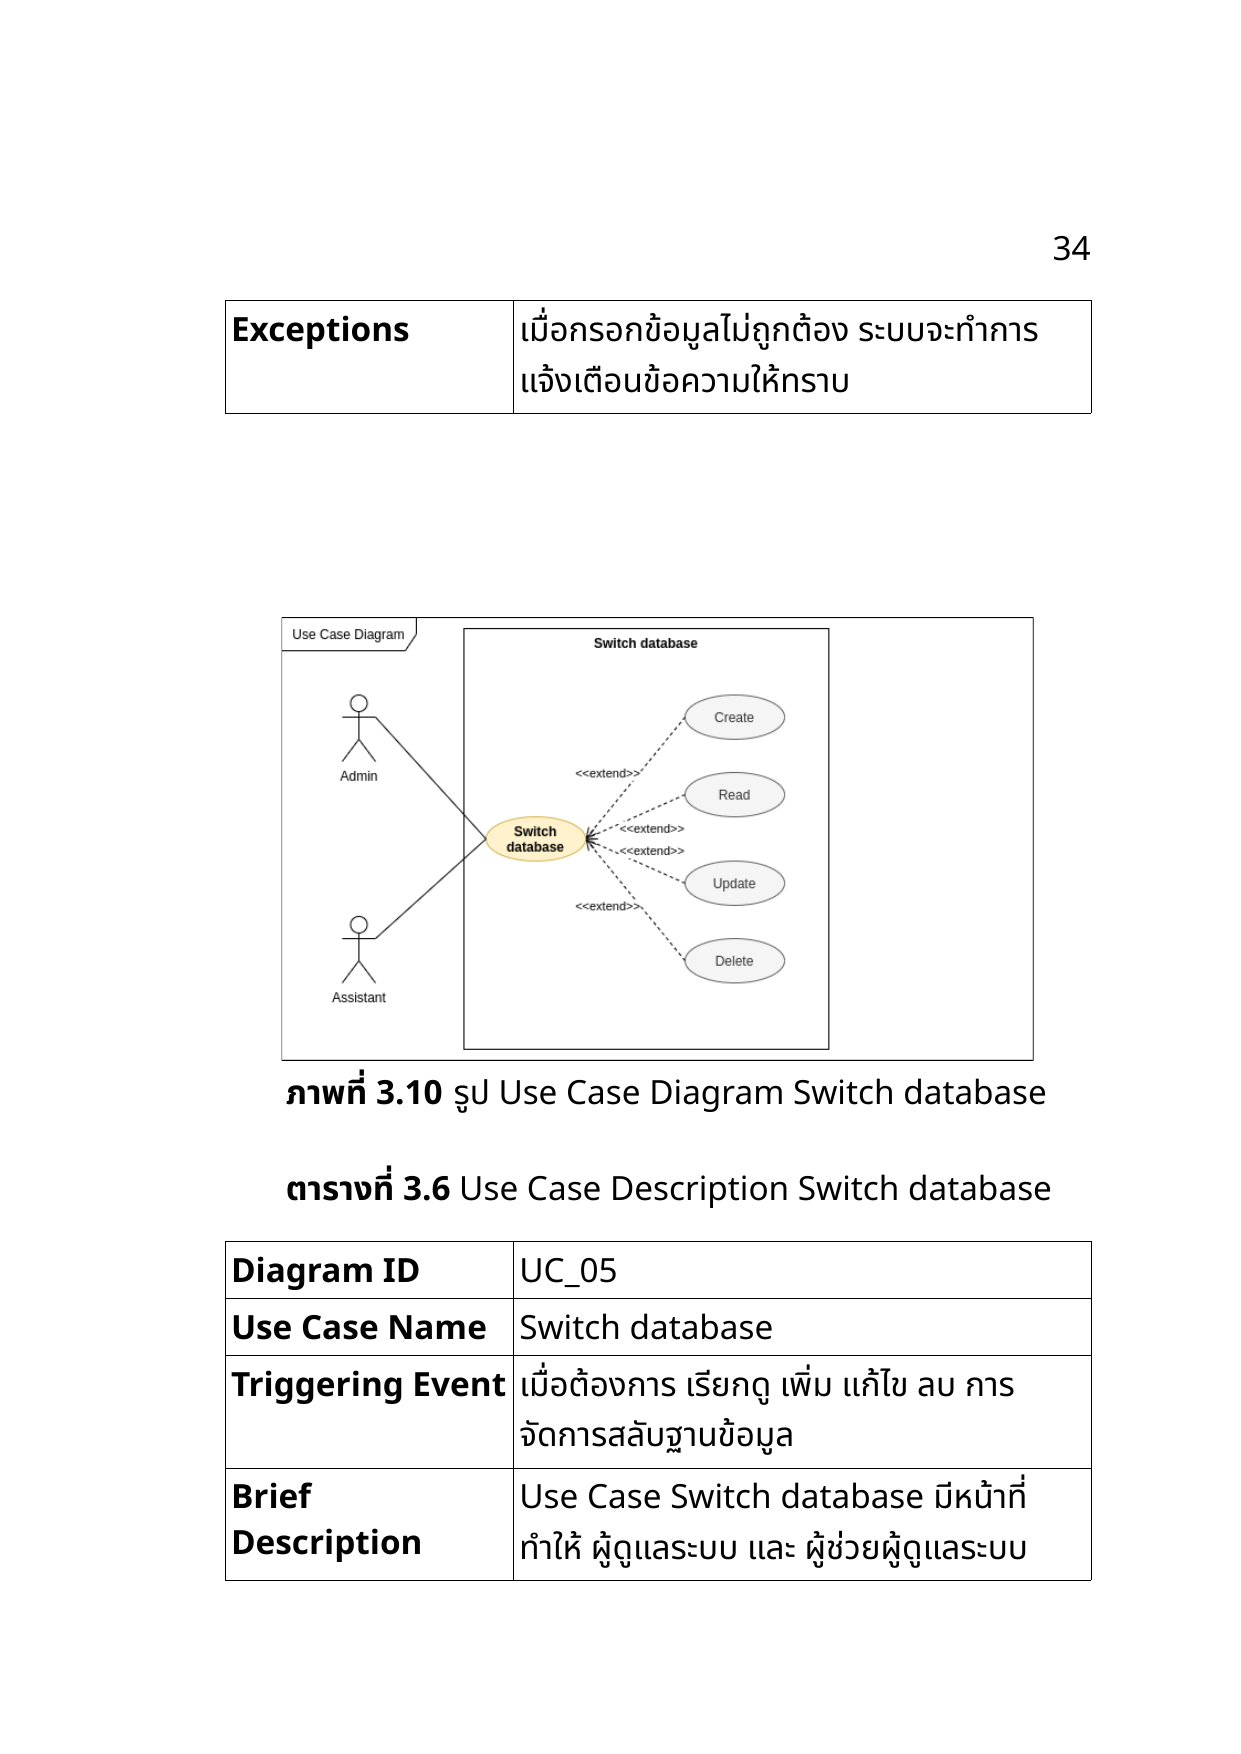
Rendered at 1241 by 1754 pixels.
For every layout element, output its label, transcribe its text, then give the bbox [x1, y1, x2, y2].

table_cell Triggering Event [226, 1356, 513, 1467]
table_cell Switch database [514, 1299, 1091, 1355]
table_cell Use Case Switch database มีหน้าที่ทำให้ ผู้ดูแลระบบ และ ผู้ช่วยผู้ดูแลระบบ [514, 1469, 1091, 1580]
table_header UC_05 [514, 1242, 1091, 1298]
table_cell Brief Description [226, 1469, 513, 1580]
table_cell เมื่อกรอกข้อมูลไม่ถูกต้อง ระบบจะทำการแจ้งเตือนข้อความให้ทราบ [514, 301, 1091, 413]
table_header Diagram ID [226, 1242, 513, 1298]
table_cell Use Case Name [226, 1299, 513, 1355]
text ภาพที่ 3.10 รูป Use Case Diagram Switch database [225, 617, 1091, 1120]
table_cell เมื่อต้องการ เรียกดู เพิ่ม แก้ไข ลบ การจัดการสลับฐานข้อมูล [514, 1356, 1091, 1467]
table_cell Exceptions [226, 301, 513, 413]
picture [281, 617, 1034, 1061]
text ตารางที่ 3.6 Use Case Description Switch database [225, 1165, 1091, 1216]
